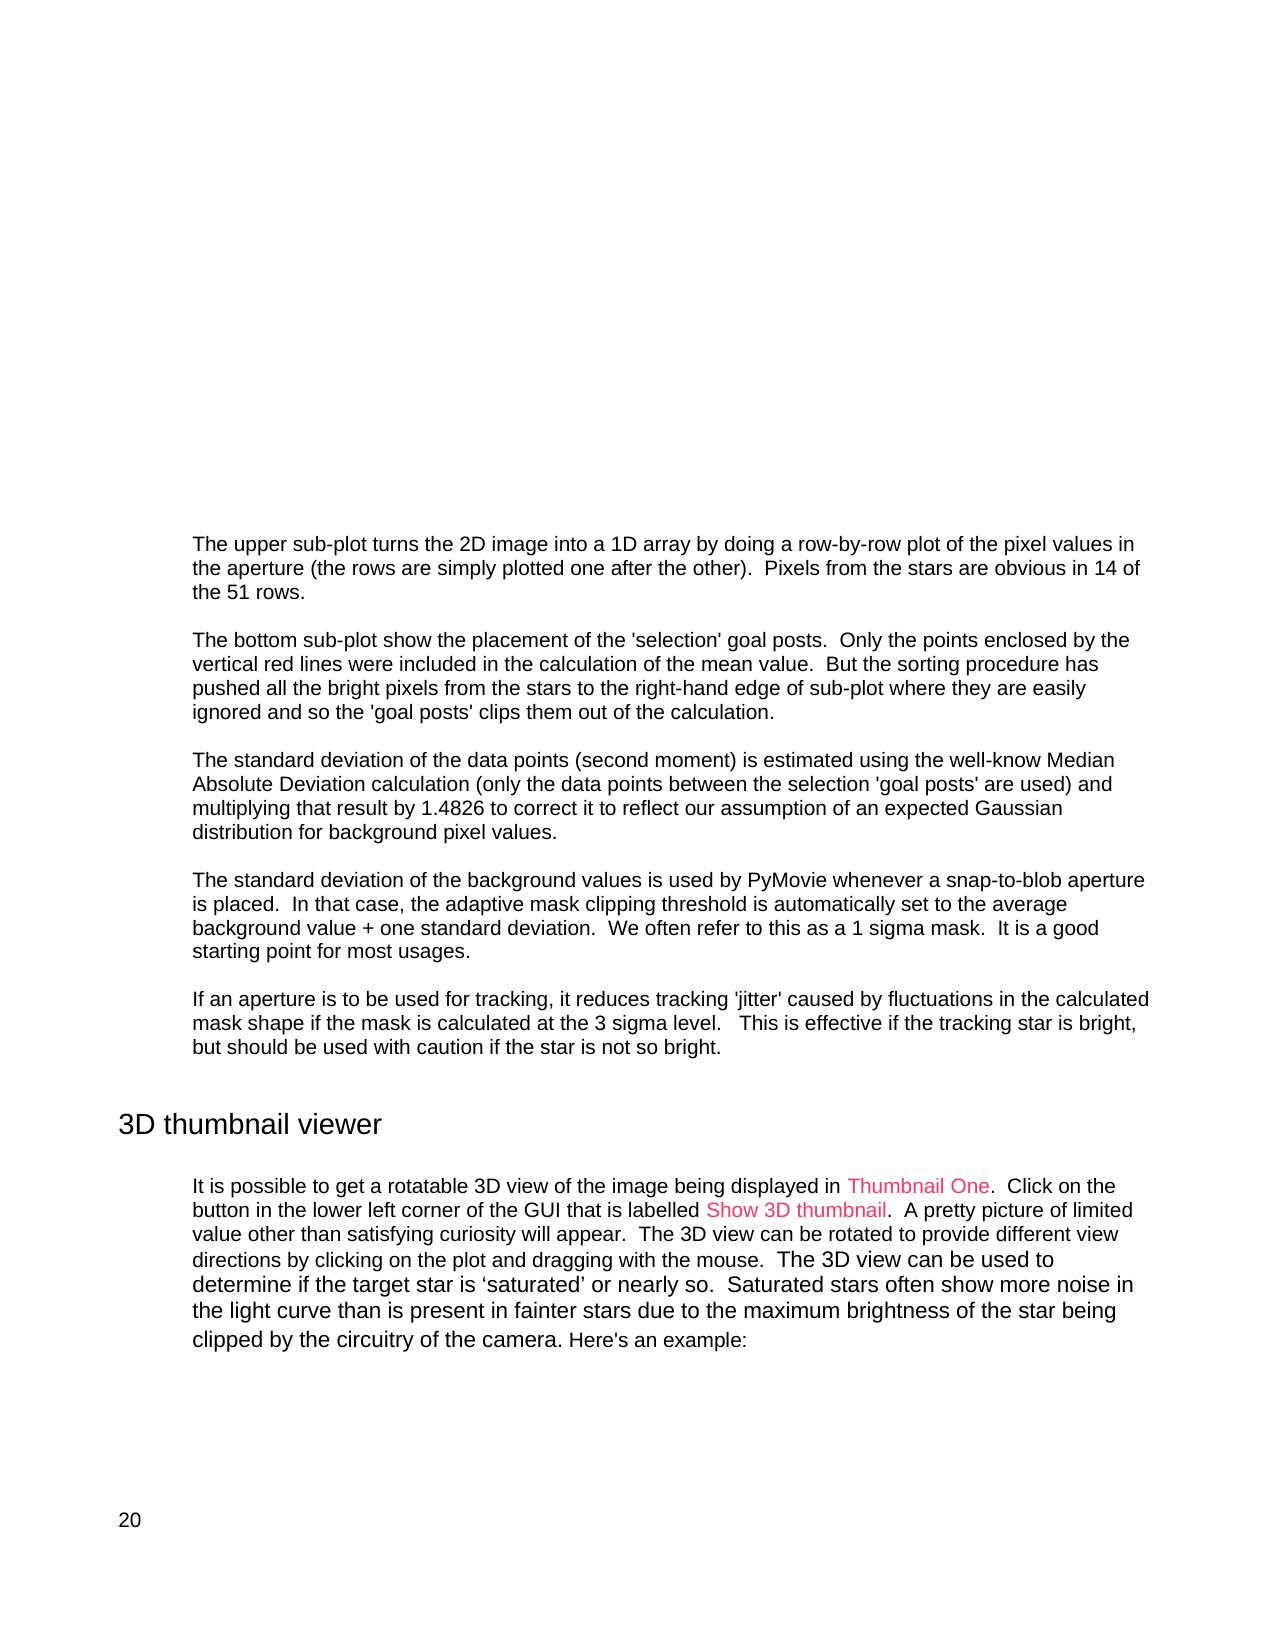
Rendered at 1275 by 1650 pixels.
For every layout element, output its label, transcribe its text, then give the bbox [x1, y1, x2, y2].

text The upper sub-plot turns the 2D image into a 1D array by doing a row-by-row plot of the pixel values in the aperture (the rows are simply plotted one after the other). Pixels from the stars are obvious in 14 of the 51 rows. [192, 118, 1157, 604]
text The standard deviation of the data points (second moment) is estimated using the well-know Median Absolute Deviation calculation (only the data points between the selection 'goal posts' are used) and multiplying that result by 1.4826 to correct it to reflect our assumption of an expected Gaussian distribution for background pixel values. [192, 748, 1157, 843]
text The standard deviation of the background values is used by PyMovie whenever a snap-to-blob aperture is placed. In that case, the adaptive mask clipping threshold is automatically set to the average background value + one standard deviation. We often refer to this as a 1 sigma mask. It is a good starting point for most usages. [192, 867, 1157, 963]
text It is possible to get a rotatable 3D view of the image being displayed in Thumbnail One. Click on the button in the lower left corner of the GUI that is labelled Show 3D thumbnail. A pretty picture of limited value other than satisfying curiosity will appear. The 3D view can be rotated to provide different view directions by clicking on the plot and dragging with the mouse. The 3D view can be used to determine if the target star is ‘saturated’ or nearly so. Saturated stars often show more noise in the light curve than is present in fainter stars due to the maximum brightness of the star being clipped by the circuitry of the camera. Here's an example: [192, 1174, 1157, 1354]
text The bottom sub-plot show the placement of the 'selection' goal posts. Only the points enclosed by the vertical red lines were included in the calculation of the mean value. But the sorting procedure has pushed all the bright pixels from the stars to the right-hand edge of sub-plot where they are easily ignored and so the 'goal posts' clips them out of the calculation. [192, 628, 1157, 724]
text 3D thumbnail viewer [118, 1107, 1157, 1141]
text If an aperture is to be used for tracking, it reduces tracking 'jitter' caused by fluctuations in the calculated mask shape if the mask is calculated at the 3 sigma level. This is effective if the tracking star is bright, but should be used with caution if the star is not so bright. [192, 987, 1157, 1059]
